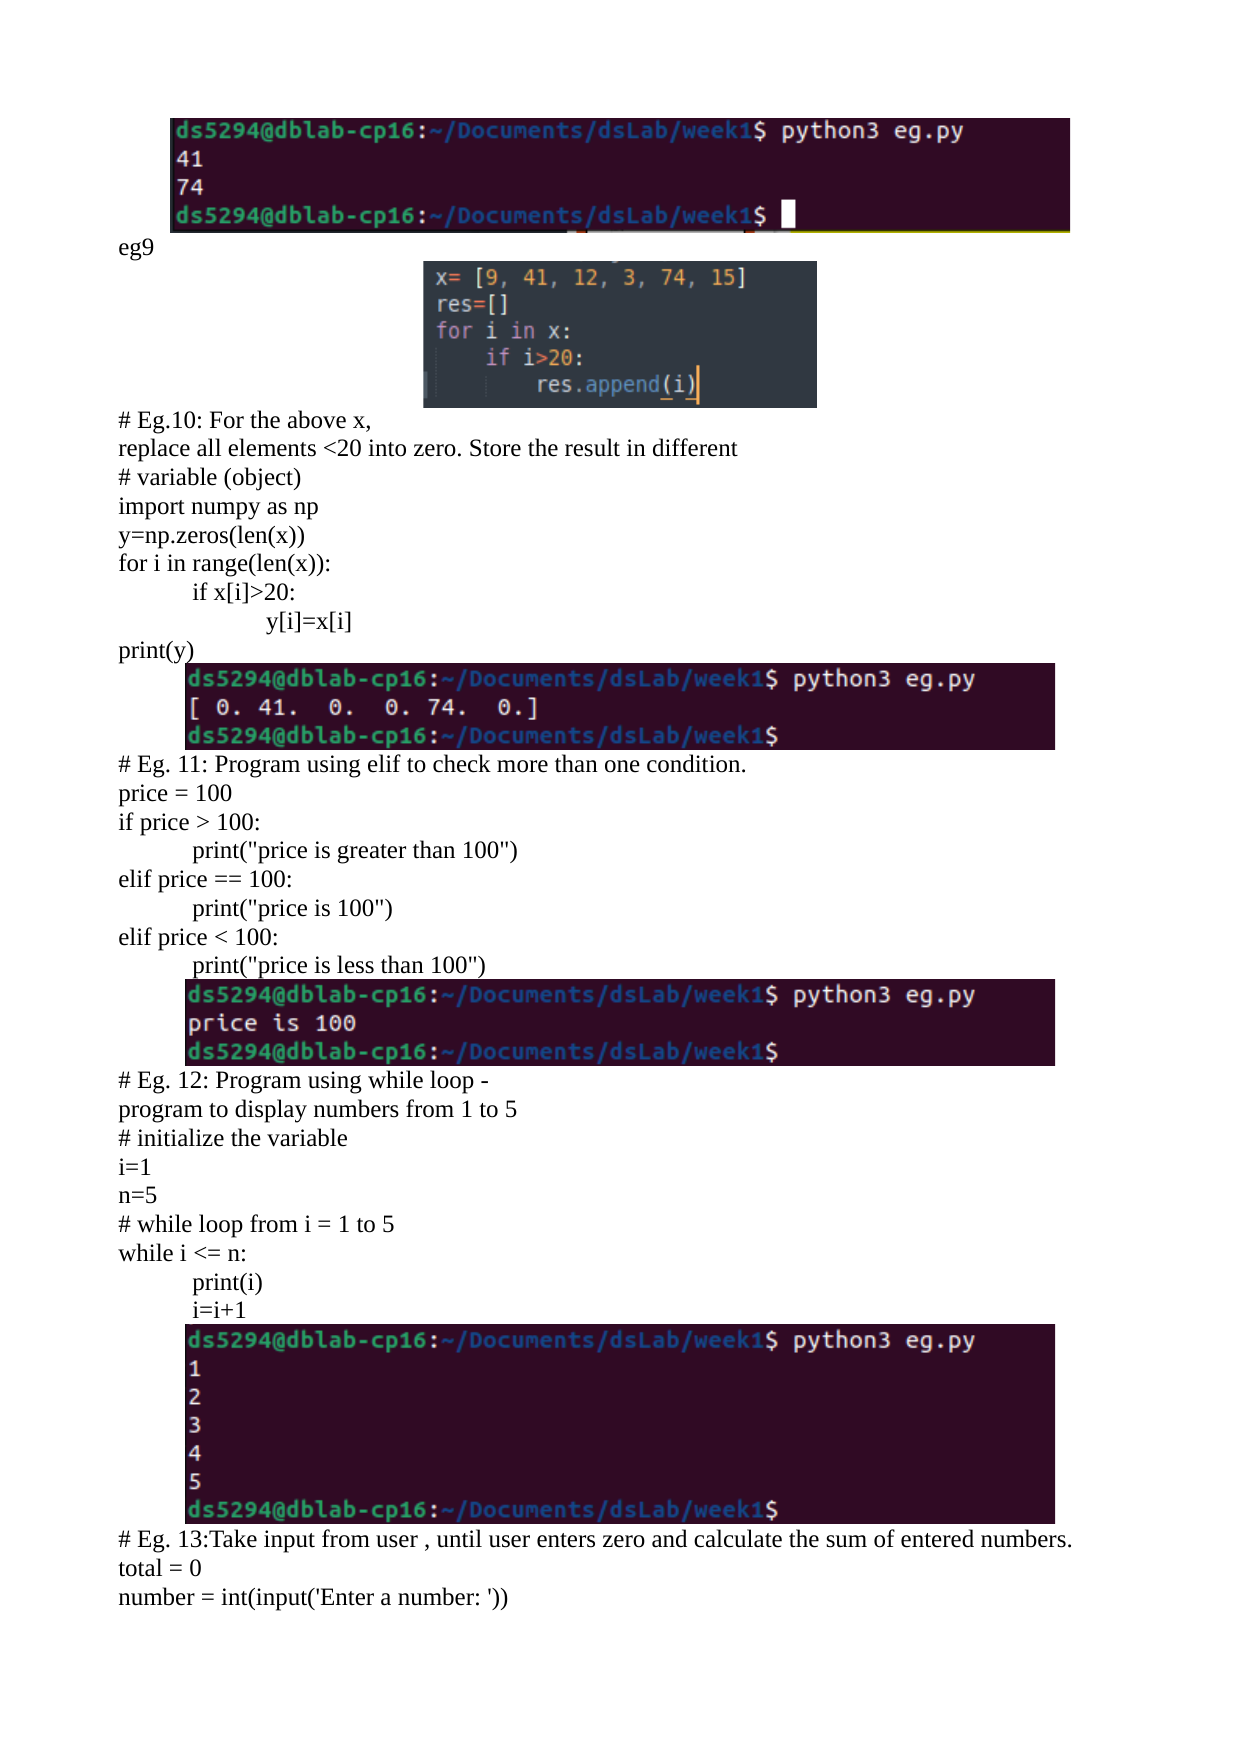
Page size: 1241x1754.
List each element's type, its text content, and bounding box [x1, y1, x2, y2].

text elif price < 100: [118, 922, 1122, 951]
text # while loop from i = 1 to 5 [118, 1209, 1122, 1238]
text print("price is 100") [118, 893, 1122, 922]
text y=np.zeros(len(x)) [118, 520, 1122, 548]
text eg9 [118, 118, 1122, 261]
text number = int(input('Enter a number: ')) [118, 1582, 1122, 1610]
text # variable (object) [118, 462, 1122, 491]
picture [185, 663, 1056, 750]
text program to display numbers from 1 to 5 [118, 1094, 1122, 1123]
text y[i]=x[i] [118, 606, 1122, 635]
text if x[i]>20: [118, 577, 1122, 606]
text import numpy as np [118, 491, 1122, 520]
text i=1 [118, 1152, 1122, 1180]
text # Eg. 11: Program using elif to check more than one condition. [118, 663, 1122, 778]
text # Eg. 13:Take input from user , until user enters zero and calculate the sum of entered numbers. [118, 1324, 1122, 1553]
text total = 0 [118, 1553, 1122, 1582]
text i=i+1 [118, 1295, 1122, 1324]
picture [423, 261, 817, 408]
text # initialize the variable [118, 1123, 1122, 1152]
text print("price is greater than 100") [118, 836, 1122, 864]
text print(y) [118, 635, 1122, 663]
text # Eg. 12: Program using while loop - [118, 979, 1122, 1094]
text price = 100 [118, 778, 1122, 807]
text while i <= n: [118, 1238, 1122, 1267]
picture [185, 1324, 1056, 1524]
text n=5 [118, 1180, 1122, 1209]
picture [170, 118, 1071, 233]
text print(i) [118, 1267, 1122, 1295]
text if price > 100: [118, 807, 1122, 836]
text for i in range(len(x)): [118, 548, 1122, 577]
text print("price is less than 100") [118, 951, 1122, 979]
picture [185, 979, 1056, 1066]
text # Eg.10: For the above x, replace all elements <20 into zero. Store the result in different [118, 405, 1122, 462]
text elif price == 100: [118, 864, 1122, 893]
